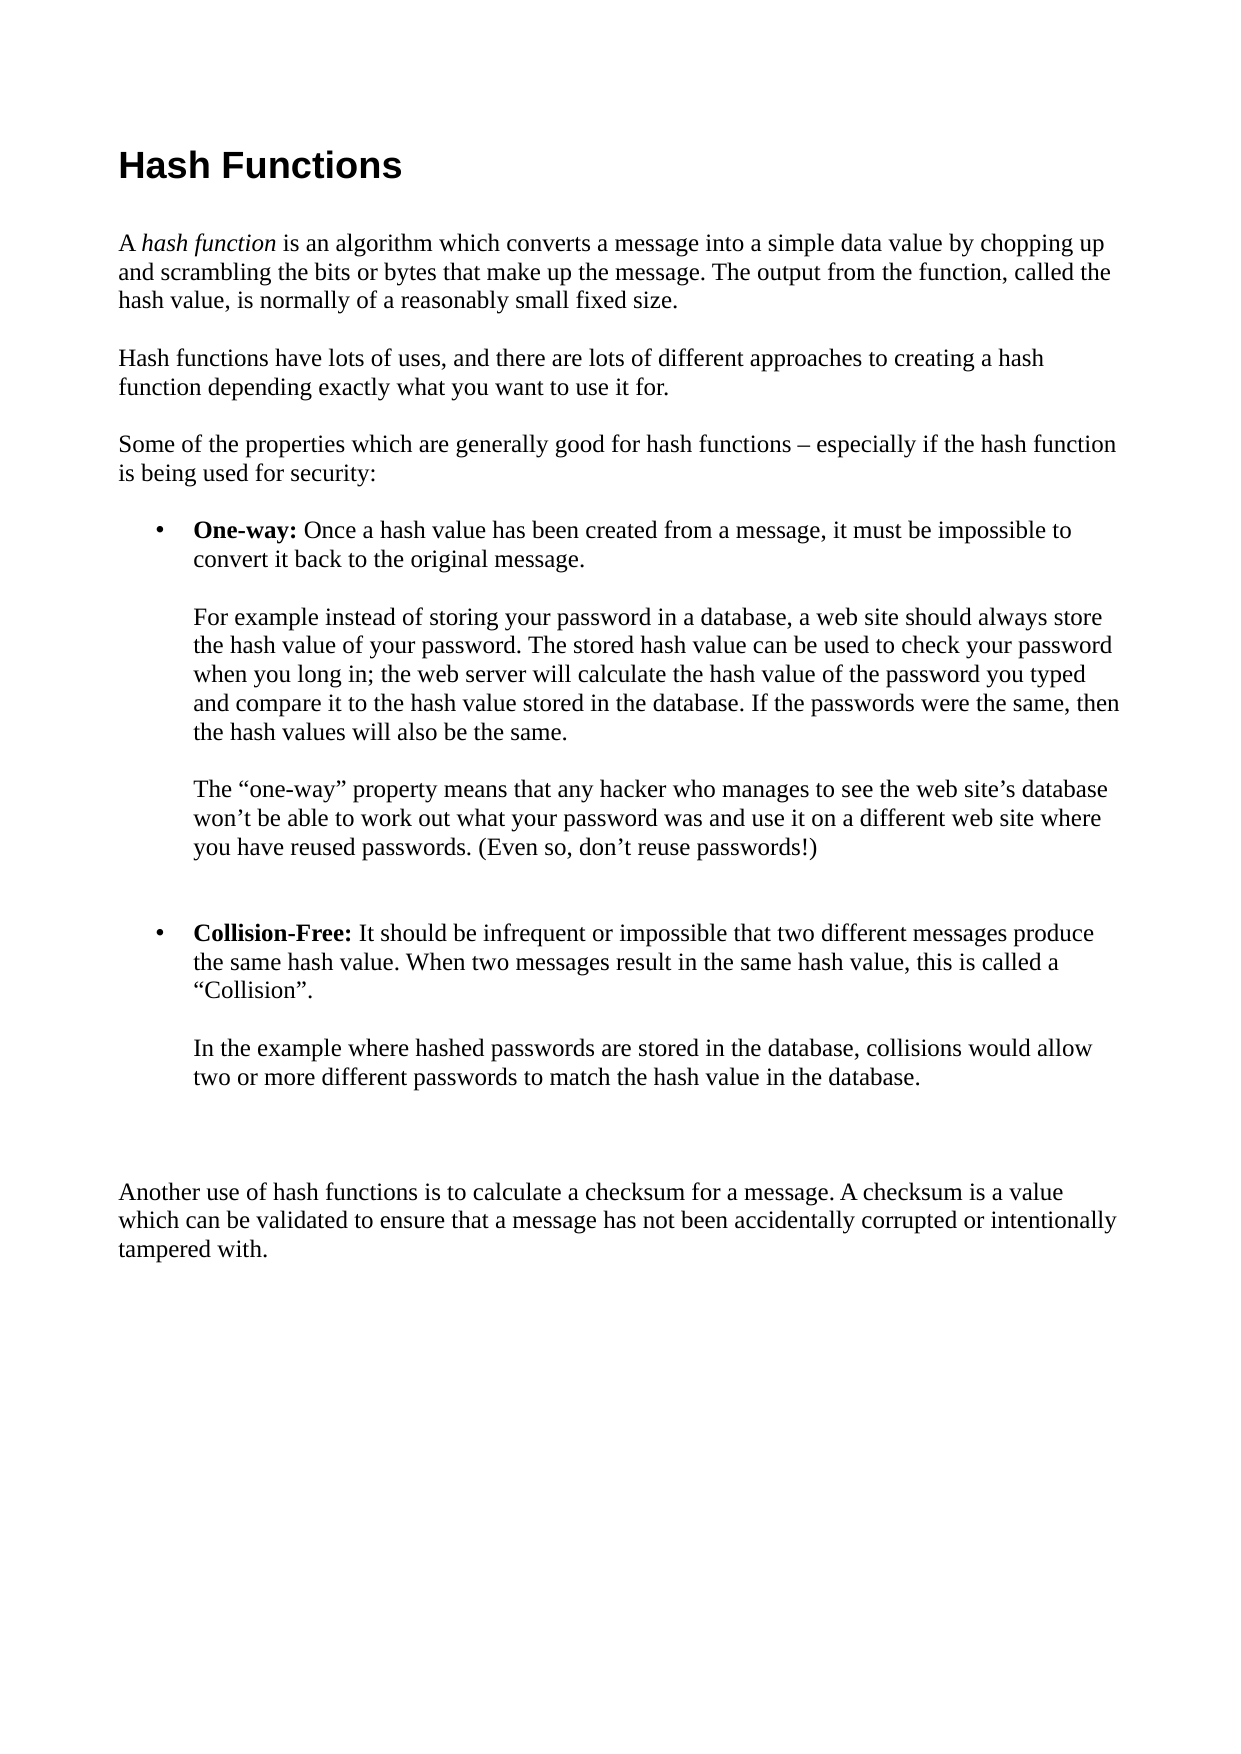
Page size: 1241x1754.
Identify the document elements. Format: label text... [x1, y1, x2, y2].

text Some of the properties which are generally good for hash functions – especially if the hash function is being used for security: [118, 429, 1122, 487]
text A hash function is an algorithm which converts a message into a simple data value by chopping up and scrambling the bits or bytes that make up the message. The output from the function, called the hash value, is normally of a reasonably small fixed size. [118, 228, 1122, 314]
list One-way: Once a hash value has been created from a message, it must be impossible to convert it back to the original message. For example instead of storing your password in a database, a web site should always store the hash value of your password. The stored hash value can be used to check your password when you long in; the web server will calculate the hash value of the password you typed and compare it to the hash value stored in the database. If the passwords were the same, then the hash values will also be the same. [156, 516, 1122, 746]
subtitle Hash Functions [118, 143, 1122, 187]
list The “one-way” property means that any hacker who manages to see the web site’s database won’t be able to work out what your password was and use it on a different web site where you have reused passwords. (Even so, don’t reuse passwords!) [156, 774, 1122, 861]
list Collision-Free: It should be infrequent or impossible that two different messages produce the same hash value. When two messages result in the same hash value, this is called a “Collision”. In the example where hashed passwords are stored in the database, collisions would allow two or more different passwords to match the hash value in the database. [156, 918, 1122, 1091]
text Another use of hash functions is to calculate a checksum for a message. A checksum is a value which can be validated to ensure that a message has not been accidentally corrupted or intentionally tampered with. [118, 1177, 1122, 1263]
text Hash functions have lots of uses, and there are lots of different approaches to creating a hash function depending exactly what you want to use it for. [118, 343, 1122, 401]
